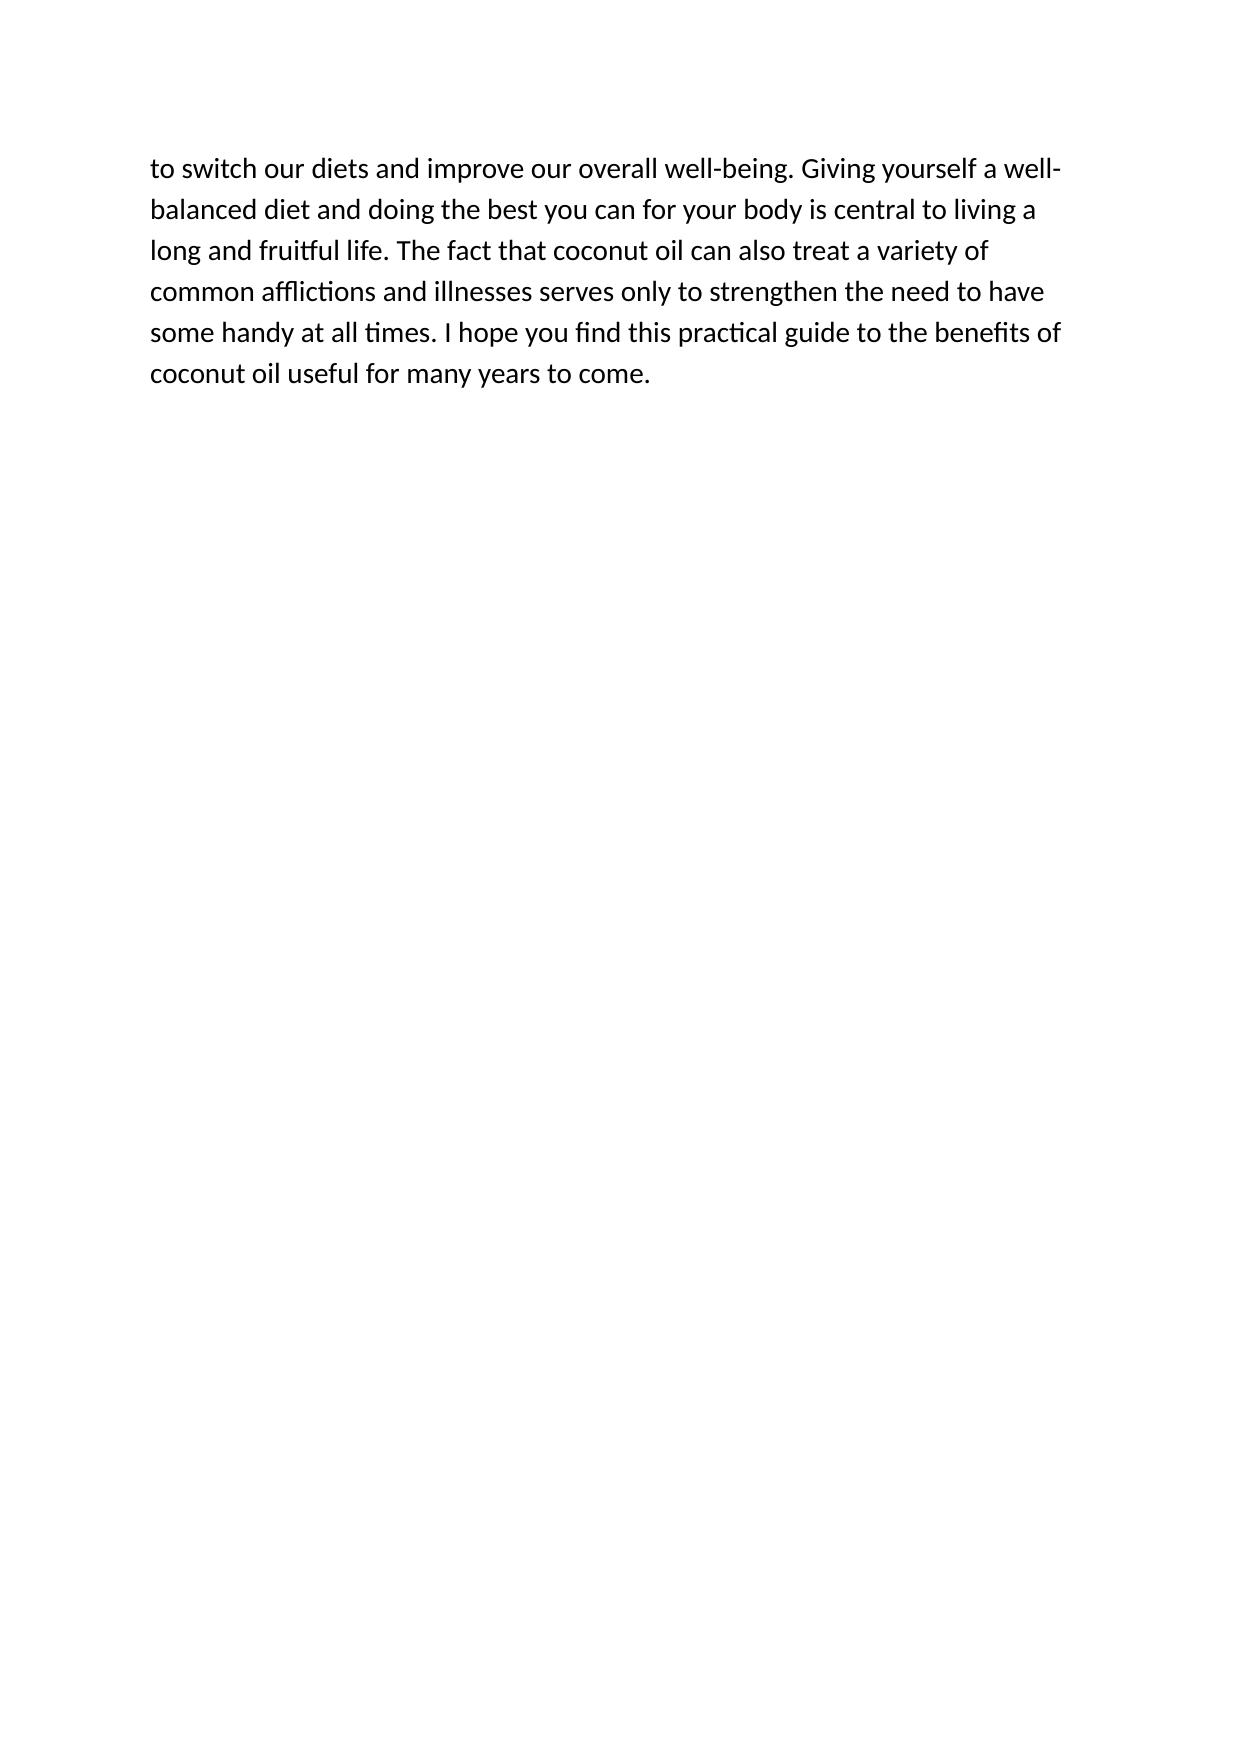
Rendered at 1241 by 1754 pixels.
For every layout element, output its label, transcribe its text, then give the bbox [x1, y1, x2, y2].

text to switch our diets and improve our overall well-being. Giving yourself a well-balanced diet and doing the best you can for your body is central to living a long and fruitful life. The fact that coconut oil can also treat a variety of common afflictions and illnesses serves only to strengthen the need to have some handy at all times. I hope you find this practical guide to the benefits of coconut oil useful for many years to come. [150, 150, 1090, 390]
